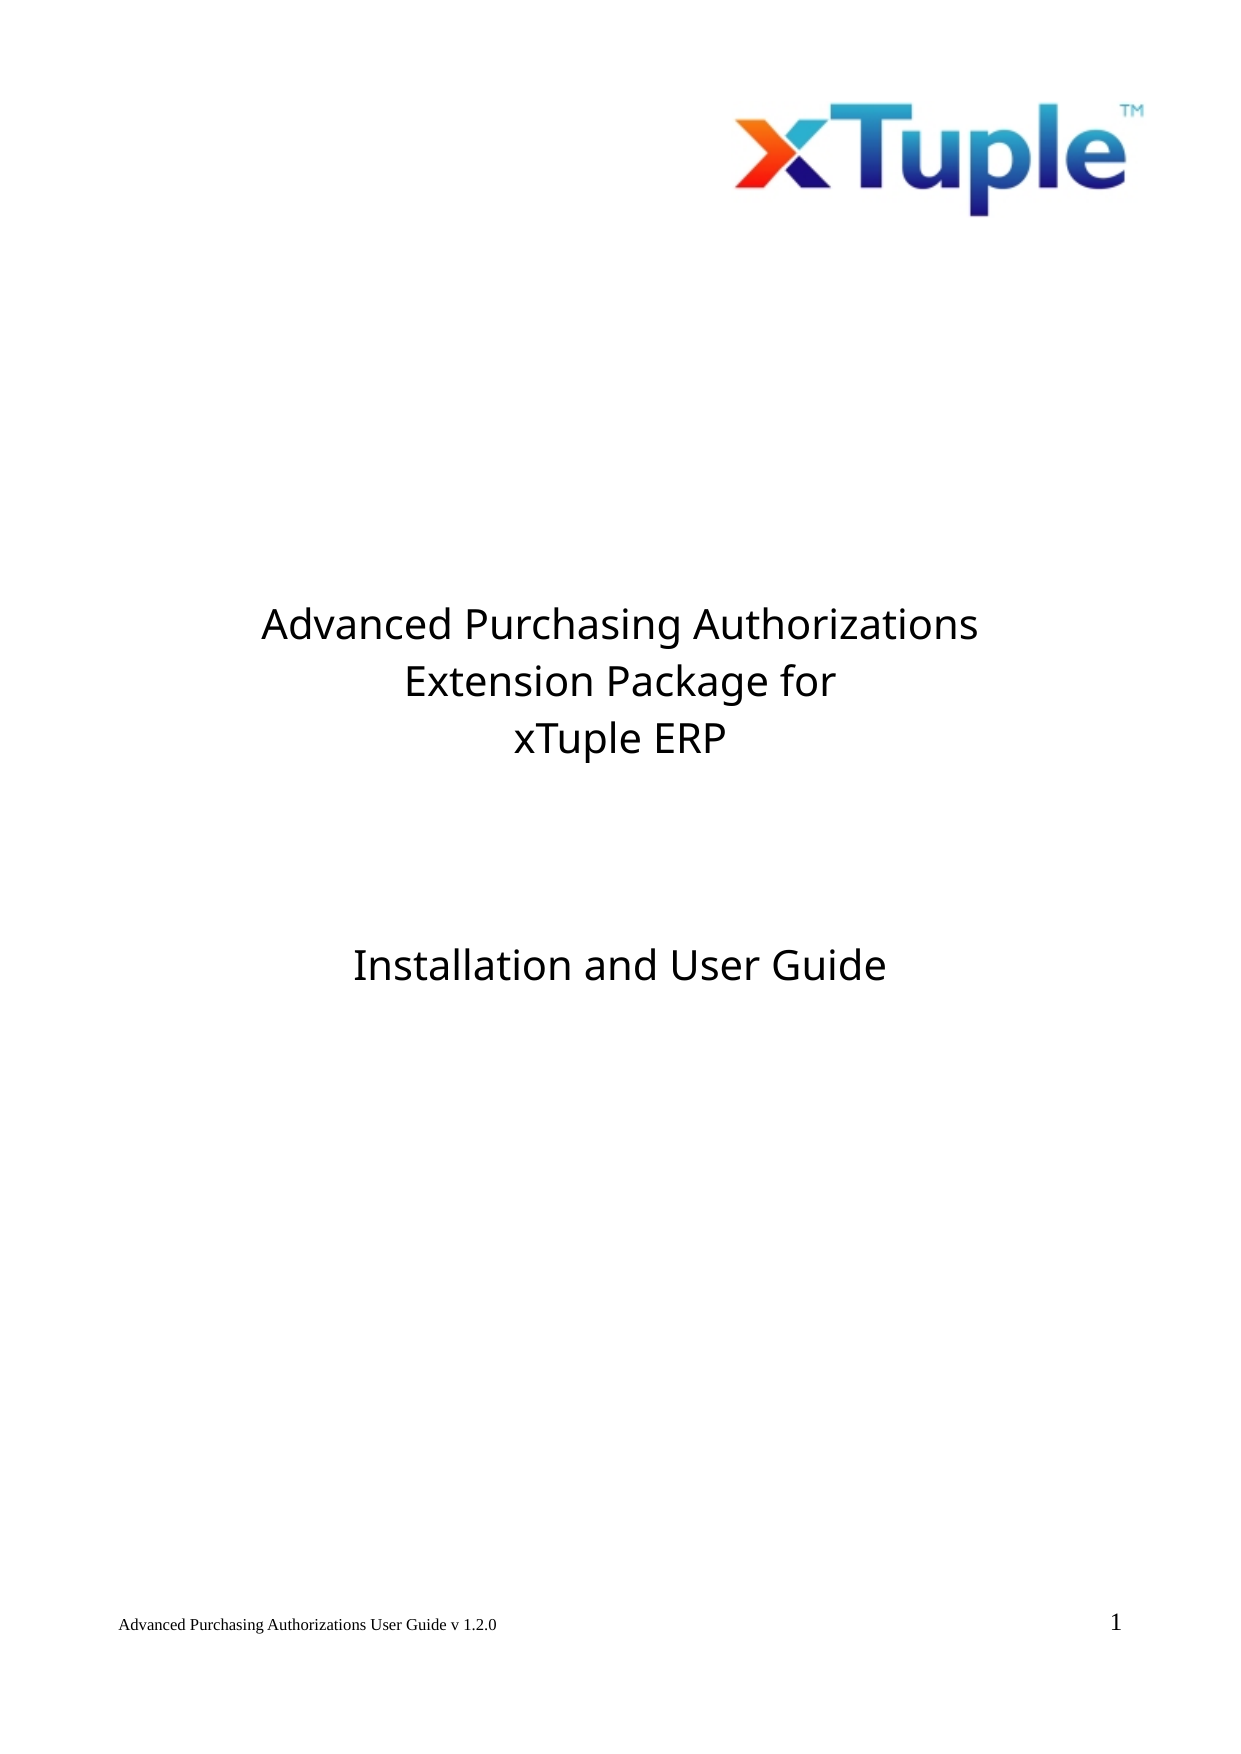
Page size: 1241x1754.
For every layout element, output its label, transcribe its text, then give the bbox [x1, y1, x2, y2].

text Extension Package for [118, 652, 1122, 708]
picture [731, 101, 1147, 218]
text Installation and User Guide [118, 936, 1122, 992]
text Advanced Purchasing Authorizations [118, 595, 1122, 652]
text xTuple ERP [118, 708, 1122, 765]
